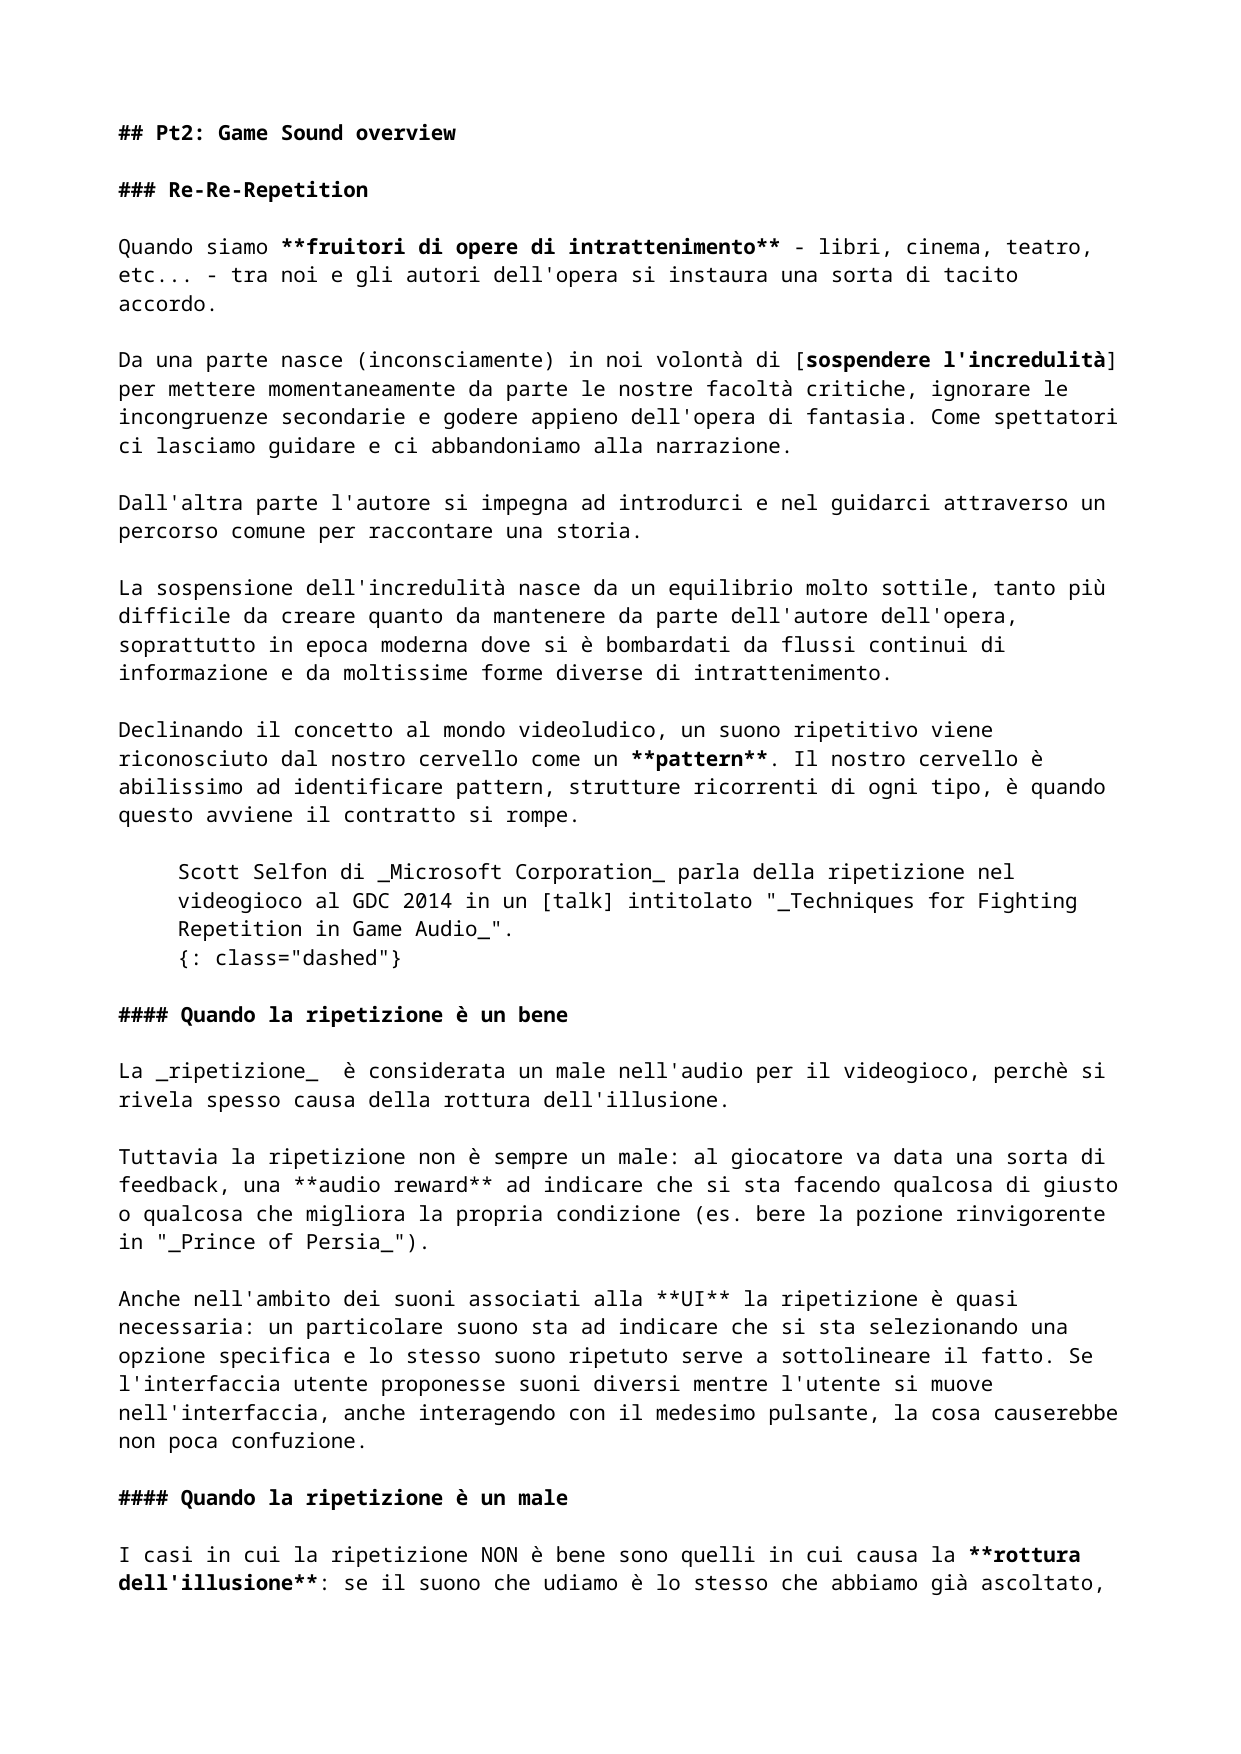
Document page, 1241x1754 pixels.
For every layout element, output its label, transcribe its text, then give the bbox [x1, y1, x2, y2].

text Dall'altra parte l'autore si impegna ad introdurci e nel guidarci attraverso un percorso comune per raccontare una storia. [118, 488, 1122, 545]
text {: class="dashed"} [177, 943, 1122, 971]
text Quando siamo **fruitori di opere di intrattenimento** - libri, cinema, teatro, etc... - tra noi e gli autori dell'opera si instaura una sorta di tacito accordo. [118, 232, 1122, 317]
text Da una parte nasce (inconsciamente) in noi volontà di [sospendere l'incredulità] per mettere momentaneamente da parte le nostre facoltà critiche, ignorare le incongruenze secondarie e godere appieno dell'opera di fantasia. Come spettatori ci lasciamo guidare e ci abbandoniamo alla narrazione. [118, 346, 1122, 459]
text La _ripetizione_ è considerata un male nell'audio per il videogioco, perchè si rivela spesso causa della rottura dell'illusione. [118, 1057, 1122, 1113]
text #### Quando la ripetizione è un bene [118, 1000, 1122, 1028]
text Scott Selfon di _Microsoft Corporation_ parla della ripetizione nel videogioco al GDC 2014 in un [talk] intitolato "_Techniques for Fighting Repetition in Game Audio_". [177, 857, 1122, 943]
text I casi in cui la ripetizione NON è bene sono quelli in cui causa la **rottura dell'illusione**: se il suono che udiamo è lo stesso che abbiamo già ascoltato, [118, 1540, 1122, 1597]
text Tuttavia la ripetizione non è sempre un male: al giocatore va data una sorta di feedback, una **audio reward** ad indicare che si sta facendo qualcosa di giusto o qualcosa che migliora la propria condizione (es. bere la pozione rinvigorente in "_Prince of Persia_"). [118, 1142, 1122, 1256]
text ## Pt2: Game Sound overview [118, 118, 1122, 147]
text #### Quando la ripetizione è un male [118, 1483, 1122, 1512]
text Anche nell'ambito dei suoni associati alla **UI** la ripetizione è quasi necessaria: un particolare suono sta ad indicare che si sta selezionando una opzione specifica e lo stesso suono ripetuto serve a sottolineare il fatto. Se l'interfaccia utente proponesse suoni diversi mentre l'utente si muove nell'interfaccia, anche interagendo con il medesimo pulsante, la cosa causerebbe non poca confuzione. [118, 1284, 1122, 1455]
text Declinando il concetto al mondo videoludico, un suono ripetitivo viene riconosciuto dal nostro cervello come un **pattern**. Il nostro cervello è abilissimo ad identificare pattern, strutture ricorrenti di ogni tipo, è quando questo avviene il contratto si rompe. [118, 715, 1122, 829]
text ### Re-Re-Repetition [118, 175, 1122, 203]
text La sospensione dell'incredulità nasce da un equilibrio molto sottile, tanto più difficile da creare quanto da mantenere da parte dell'autore dell'opera, soprattutto in epoca moderna dove si è bombardati da flussi continui di informazione e da moltissime forme diverse di intrattenimento. [118, 573, 1122, 687]
